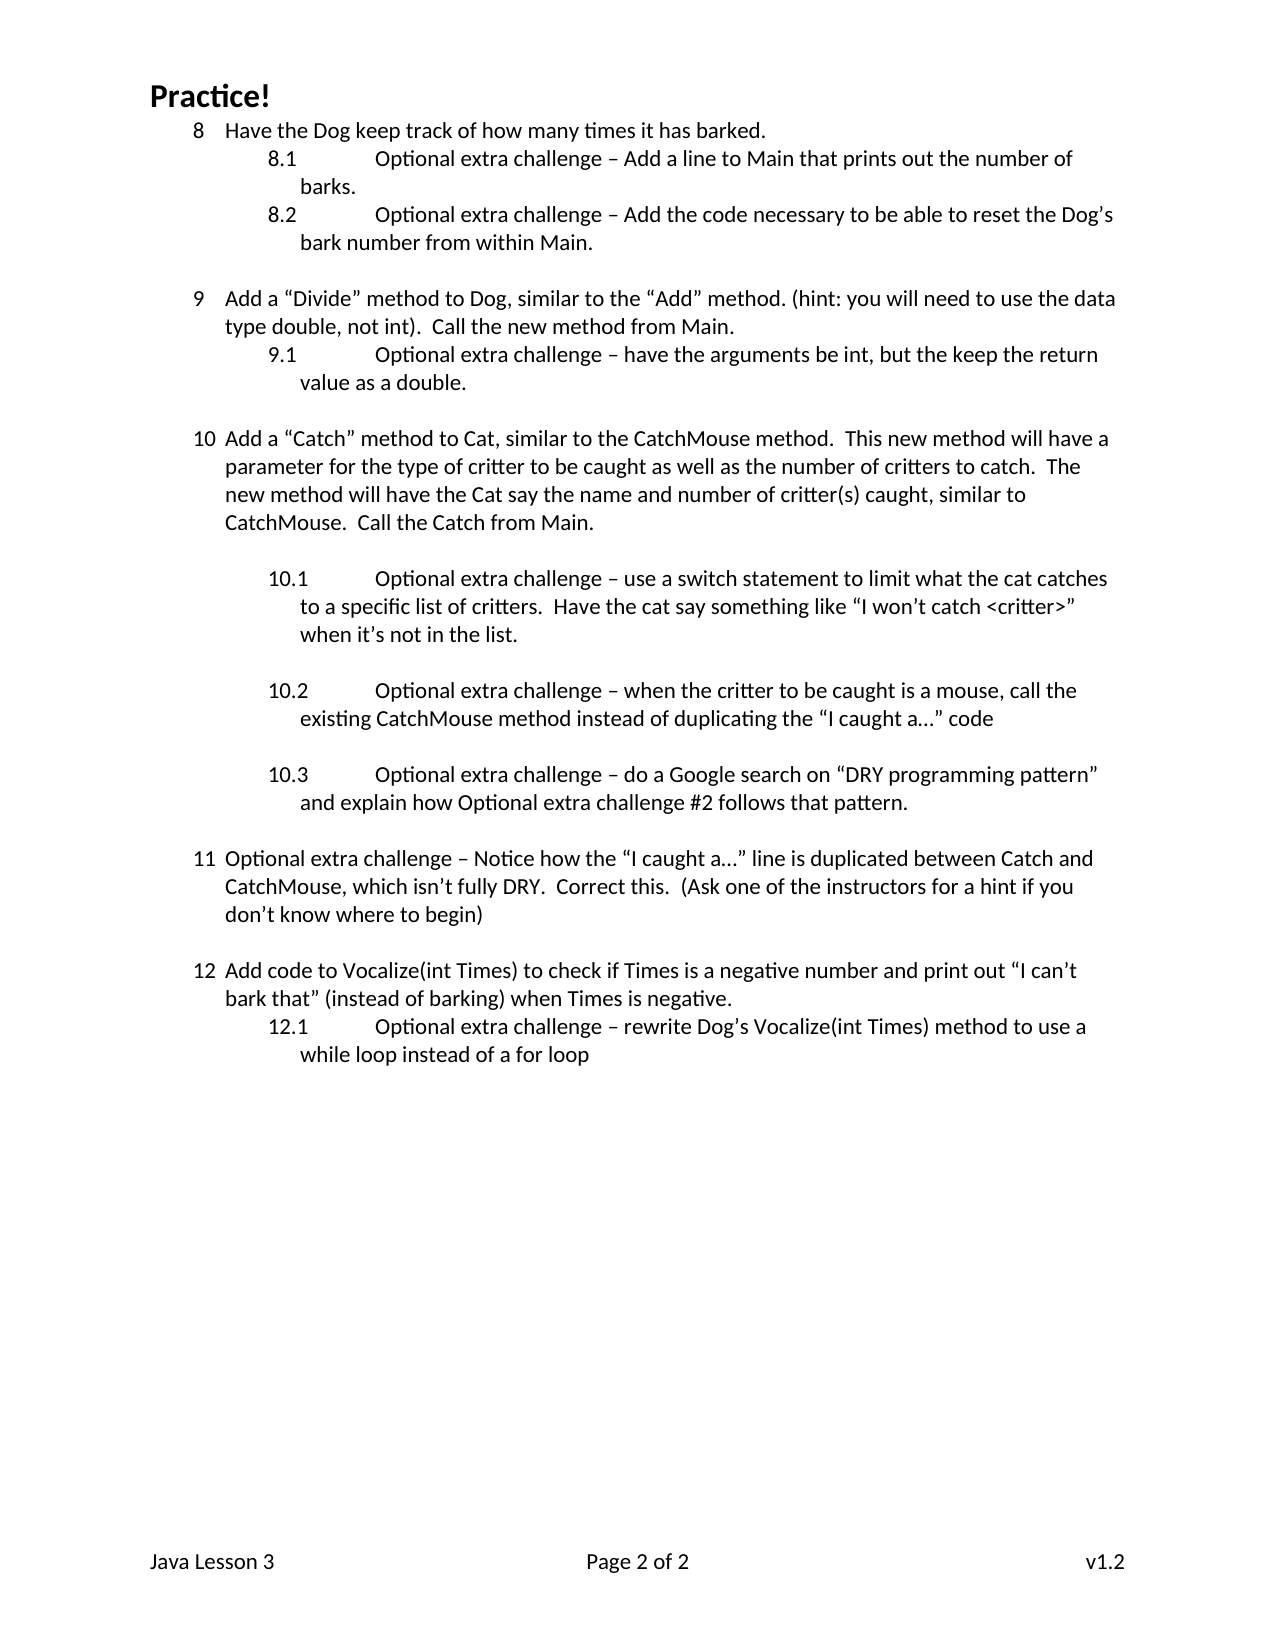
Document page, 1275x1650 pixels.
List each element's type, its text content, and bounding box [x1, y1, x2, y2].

list Optional extra challenge – Add a line to Main that prints out the number of barks. [262, 144, 1125, 200]
list Add a “Catch” method to Cat, similar to the CatchMouse method. This new method will have a parameter for the type of critter to be caught as well as the number of critters to catch. The new method will have the Cat say the name and number of critter(s) caught, similar to CatchMouse. Call the Catch from Main. [187, 424, 1125, 536]
list Optional extra challenge – when the critter to be caught is a mouse, call the existing CatchMouse method instead of duplicating the “I caught a…” code [262, 676, 1125, 732]
list Optional extra challenge – do a Google search on “DRY programming pattern” and explain how Optional extra challenge #2 follows that pattern. [262, 760, 1125, 816]
list Have the Dog keep track of how many times it has barked. [187, 116, 1125, 144]
list Add code to Vocalize(int Times) to check if Times is a negative number and print out “I can’t bark that” (instead of barking) when Times is negative. [187, 956, 1125, 1012]
list Optional extra challenge – Notice how the “I caught a…” line is duplicated between Catch and CatchMouse, which isn’t fully DRY. Correct this. (Ask one of the instructors for a hint if you don’t know where to begin) [187, 844, 1125, 928]
list Optional extra challenge – rewrite Dog’s Vocalize(int Times) method to use a while loop instead of a for loop [262, 1012, 1125, 1068]
text Practice! [150, 75, 1125, 116]
list Optional extra challenge – use a switch statement to limit what the cat catches to a specific list of critters. Have the cat say something like “I won’t catch <critter>” when it’s not in the list. [262, 564, 1125, 648]
list Add a “Divide” method to Dog, similar to the “Add” method. (hint: you will need to use the data type double, not int). Call the new method from Main. [187, 284, 1125, 340]
list Optional extra challenge – have the arguments be int, but the keep the return value as a double. [262, 340, 1125, 396]
list Optional extra challenge – Add the code necessary to be able to reset the Dog’s bark number from within Main. [262, 200, 1125, 256]
